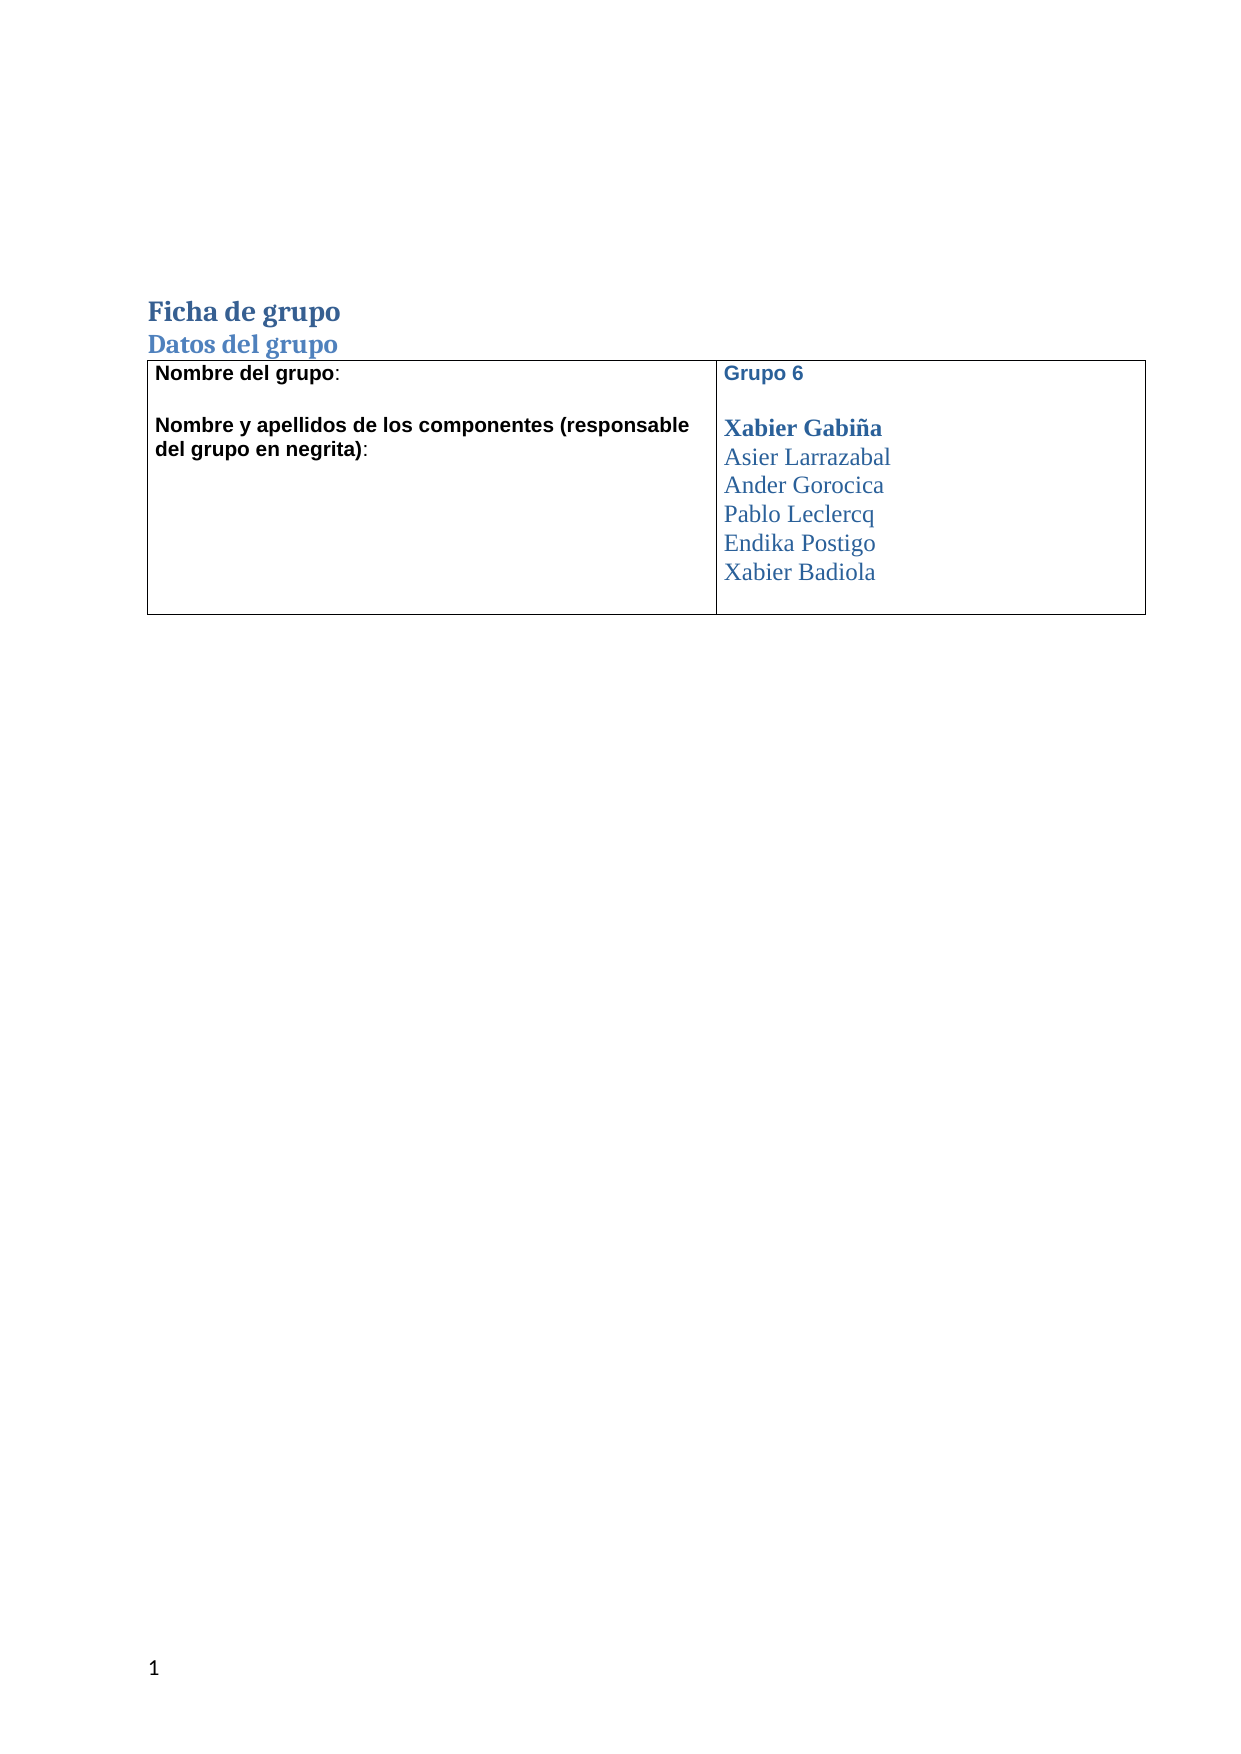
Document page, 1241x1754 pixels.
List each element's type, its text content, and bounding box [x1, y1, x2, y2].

subtitle Datos del grupo [148, 329, 1063, 360]
table_header Grupo 6 Xabier Gabiña Asier Larrazabal Ander Gorocica Pablo Leclercq Endika Postigo Xabier Badiola [717, 361, 1145, 614]
table_header Nombre del grupo: Nombre y apellidos de los componentes (responsable del grupo en negrita): [148, 361, 716, 614]
subtitle Ficha de grupo [148, 295, 1063, 329]
